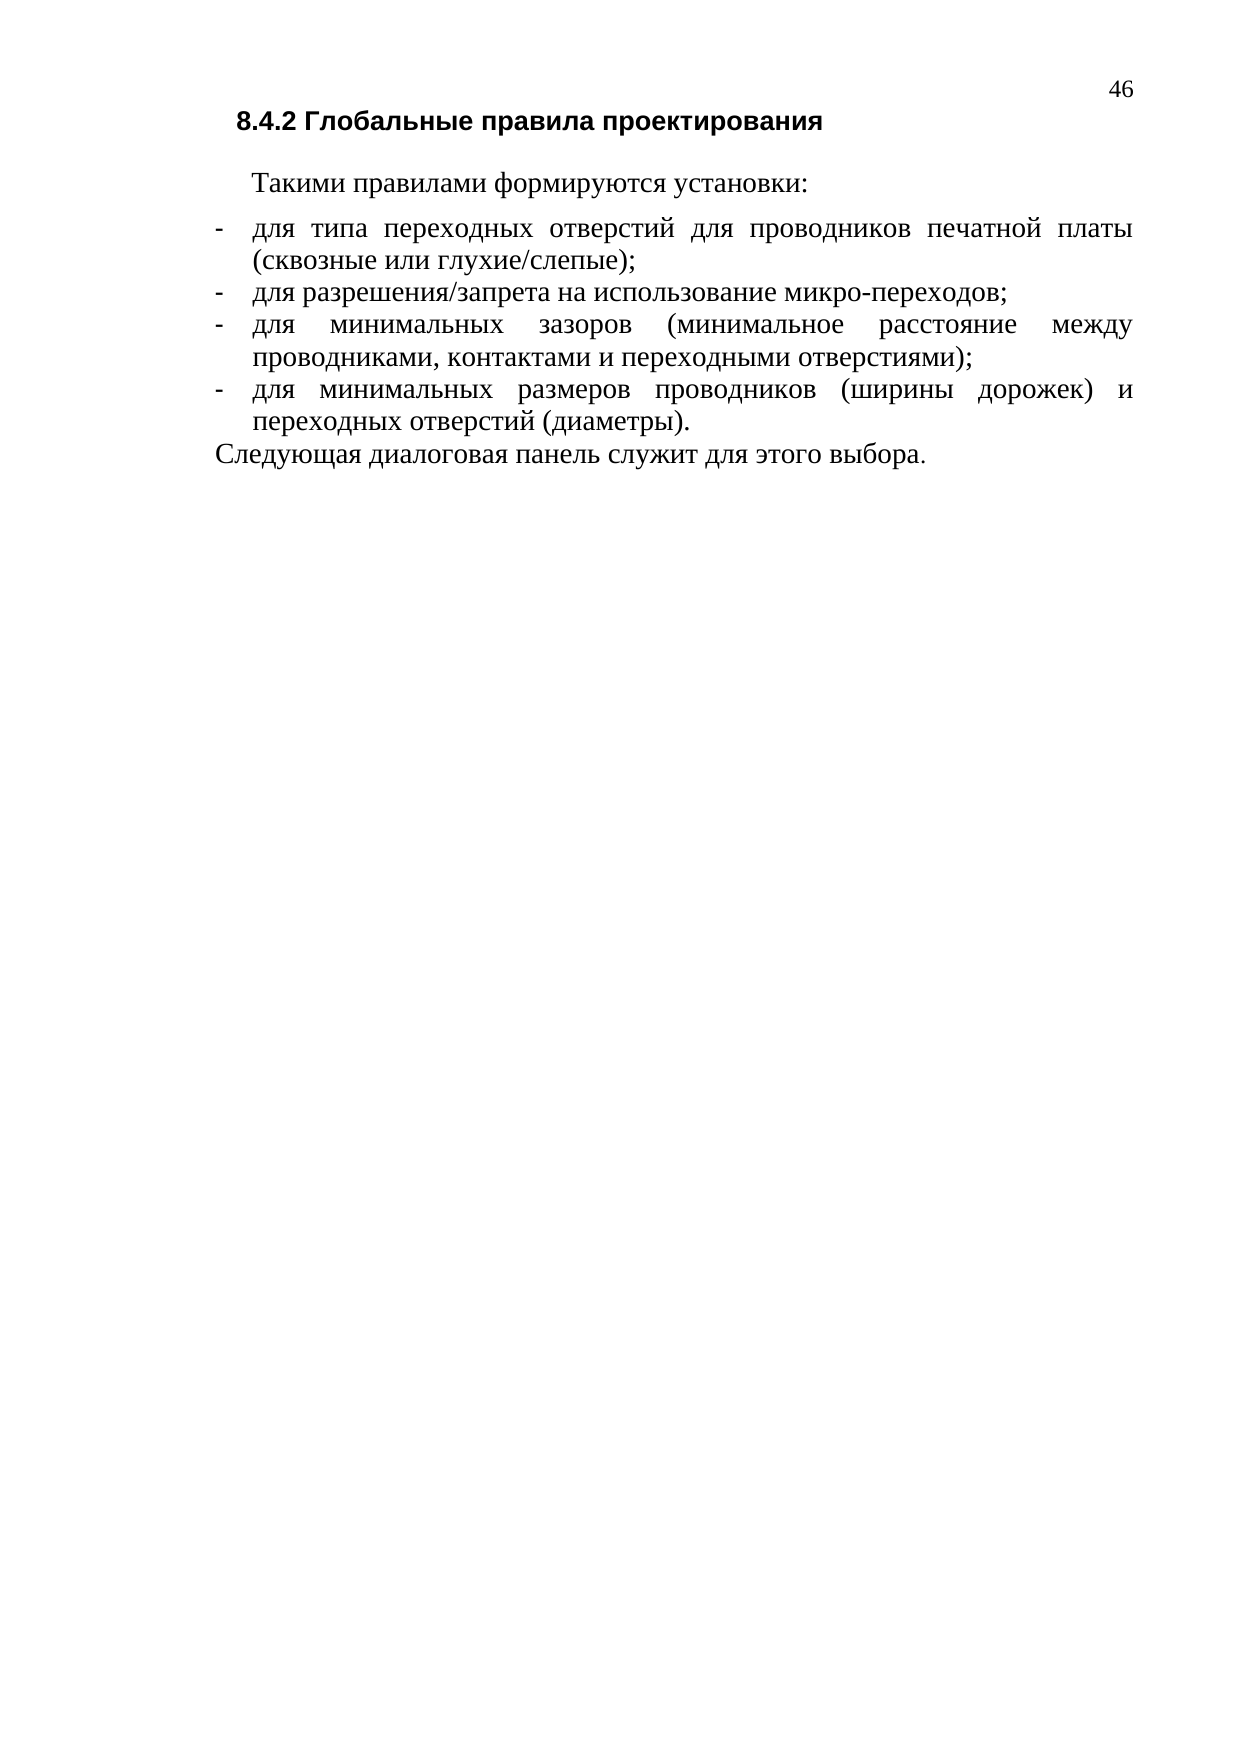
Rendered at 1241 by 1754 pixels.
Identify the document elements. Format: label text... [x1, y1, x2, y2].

list для минимальных размеров проводников (ширины дорожек) и переходных отверстий (диаметры). [215, 372, 1134, 437]
list для типа переходных отверстий для проводников печатной платы (сквозные или глухие/слепые); [215, 211, 1134, 276]
subtitle 8.4.2 Глобальные правила проектирования [236, 106, 1134, 137]
list для минимальных зазоров (минимальное расстояние между проводниками, контактами и переходными отверстиями); [215, 308, 1134, 372]
text Следующая диалоговая панель служит для этого выбора. [215, 437, 1134, 469]
text Такими правилами формируются установки: [177, 166, 1134, 198]
list для разрешения/запрета на использование микро-переходов; [215, 276, 1134, 308]
